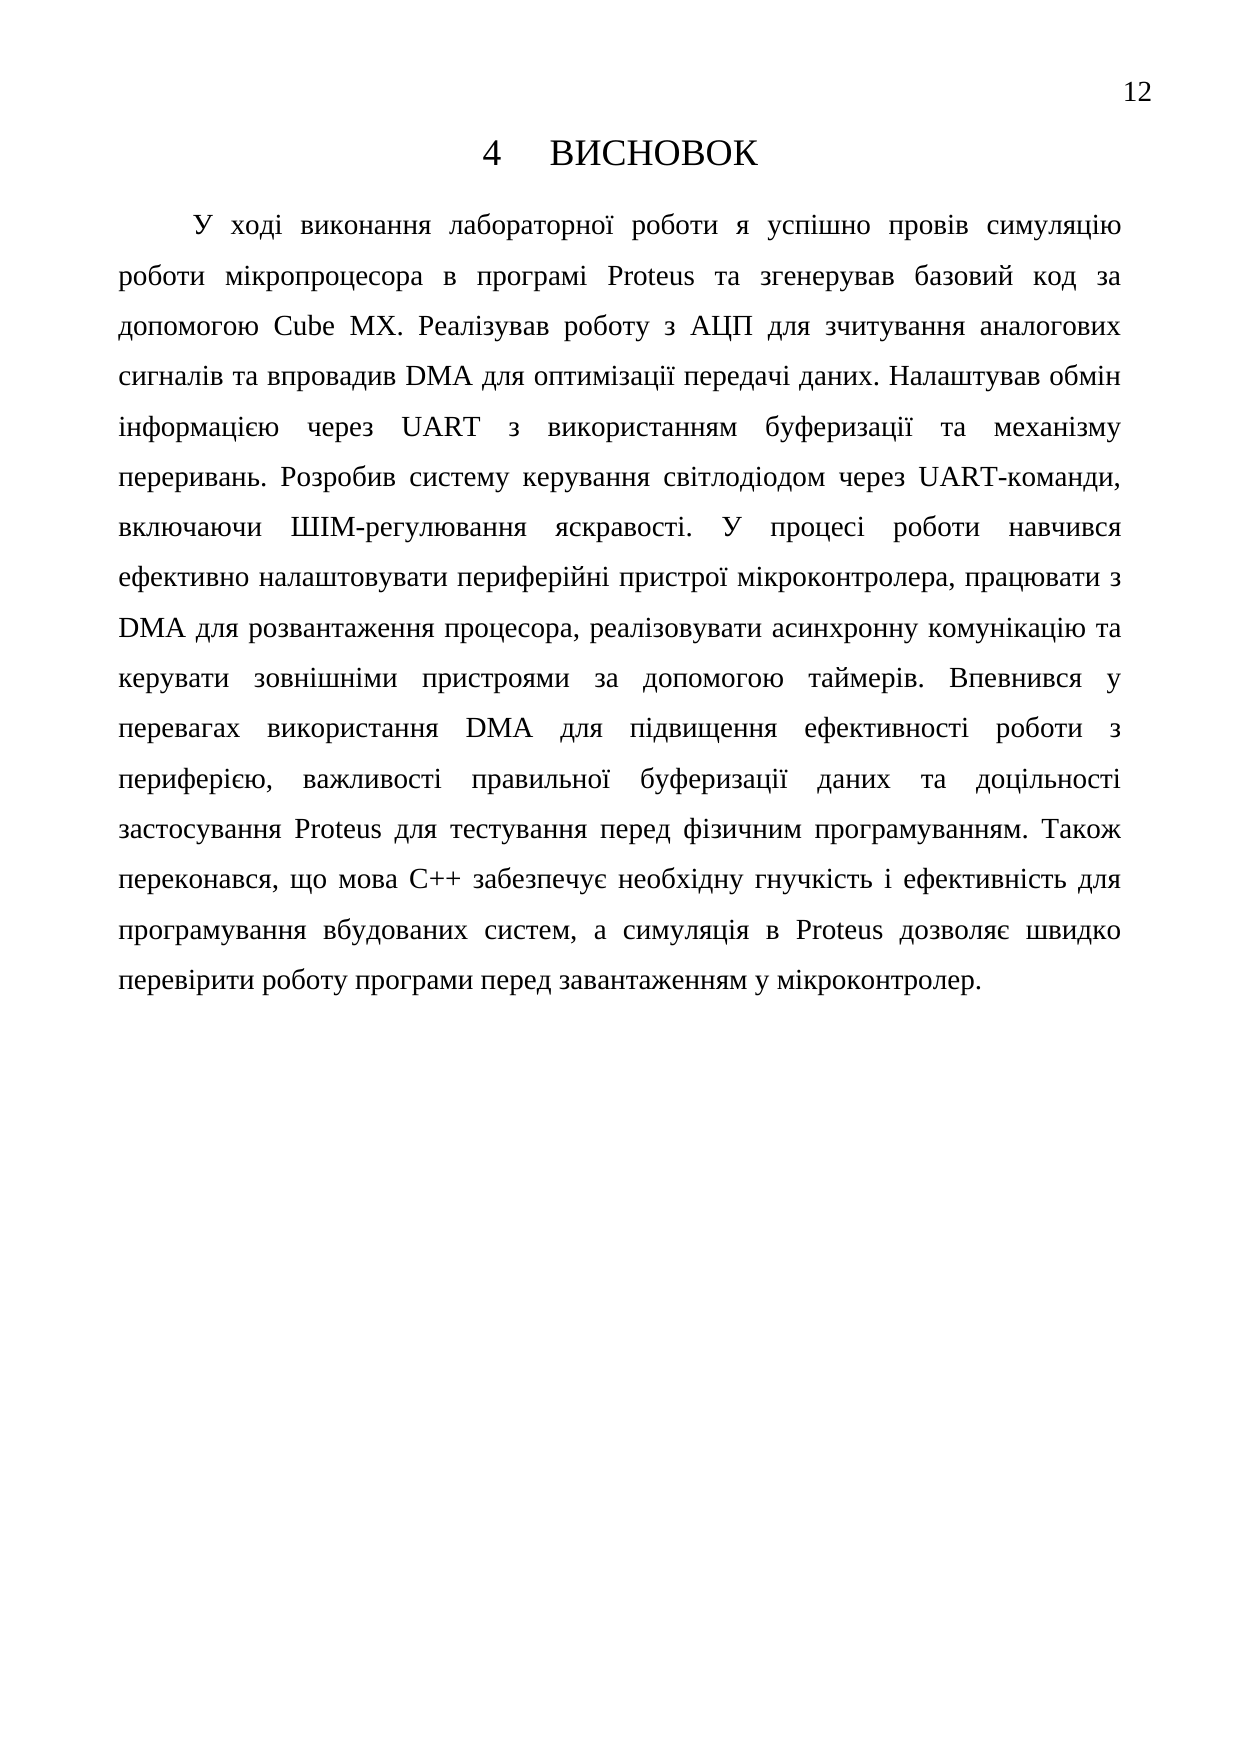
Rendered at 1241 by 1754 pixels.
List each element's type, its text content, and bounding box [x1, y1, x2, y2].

subtitle Висновок [118, 130, 1122, 173]
text У ході виконання лабораторної роботи я успішно провів симуляцію роботи мікропроцесора в програмі Proteus та згенерував базовий код за допомогою Cube MX. Реалізував роботу з АЦП для зчитування аналогових сигналів та впровадив DMA для оптимізації передачі даних. Налаштував обмін інформацією через UART з використанням буферизації та механізму переривань. Розробив систему керування світлодіодом через UART-команди, включаючи ШІМ-регулювання яскравості. У процесі роботи навчився ефективно налаштовувати периферійні пристрої мікроконтролера, працювати з DMA для розвантаження процесора, реалізовувати асинхронну комунікацію та керувати зовнішніми пристроями за допомогою таймерів. Впевнився у перевагах використання DMA для підвищення ефективності роботи з периферією, важливості правильної буферизації даних та доцільності застосування Proteus для тестування перед фізичним програмуванням. Також переконався, що мова С++ забезпечує необхідну гнучкість і ефективність для програмування вбудованих систем, а симуляція в Proteus дозволяє швидко перевірити роботу програми перед завантаженням у мікроконтролер. [118, 207, 1122, 996]
